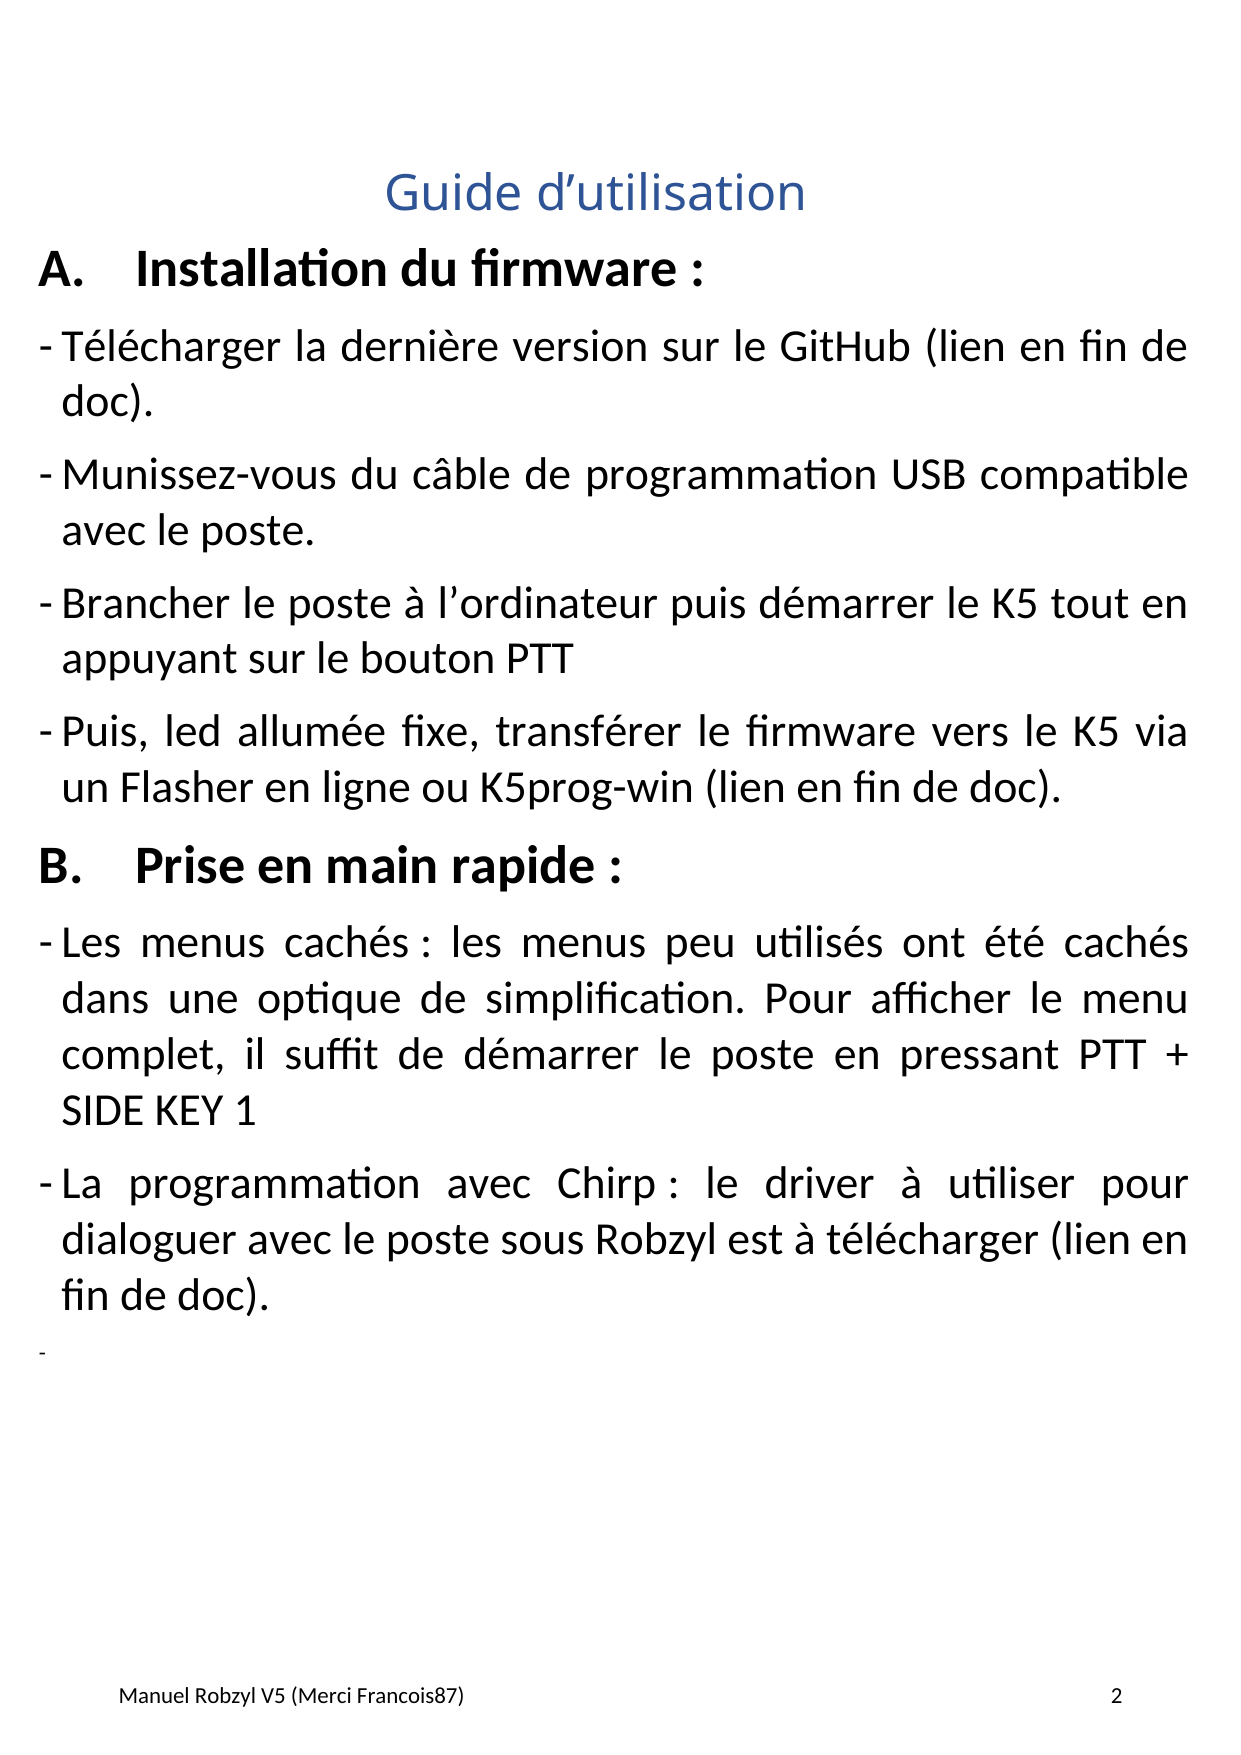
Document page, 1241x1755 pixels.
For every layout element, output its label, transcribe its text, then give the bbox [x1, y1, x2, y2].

list Munissez-vous du câble de programmation USB compatible avec le poste. [38, 445, 1190, 557]
list Télécharger la dernière version sur le GitHub (lien en fin de doc). [38, 316, 1190, 428]
list Installation du firmware : [38, 234, 1190, 300]
list Brancher le poste à l’ordinateur puis démarrer le K5 tout en appuyant sur le bouton PTT [38, 573, 1190, 685]
list Les menus cachés : les menus peu utilisés ont été cachés dans une optique de simplification. Pour afficher le menu complet, il suffit de démarrer le poste en pressant PTT + SIDE KEY 1 [38, 913, 1190, 1137]
subtitle Guide d’utilisation [1, 157, 1190, 225]
list La programmation avec Chirp : le driver à utiliser pour dialoguer avec le poste sous Robzyl est à télécharger (lien en fin de doc). [38, 1154, 1190, 1322]
list Puis, led allumée fixe, transférer le firmware vers le K5 via un Flasher en ligne ou K5prog-win (lien en fin de doc). [38, 702, 1190, 814]
list Prise en main rapide : [38, 831, 1190, 897]
